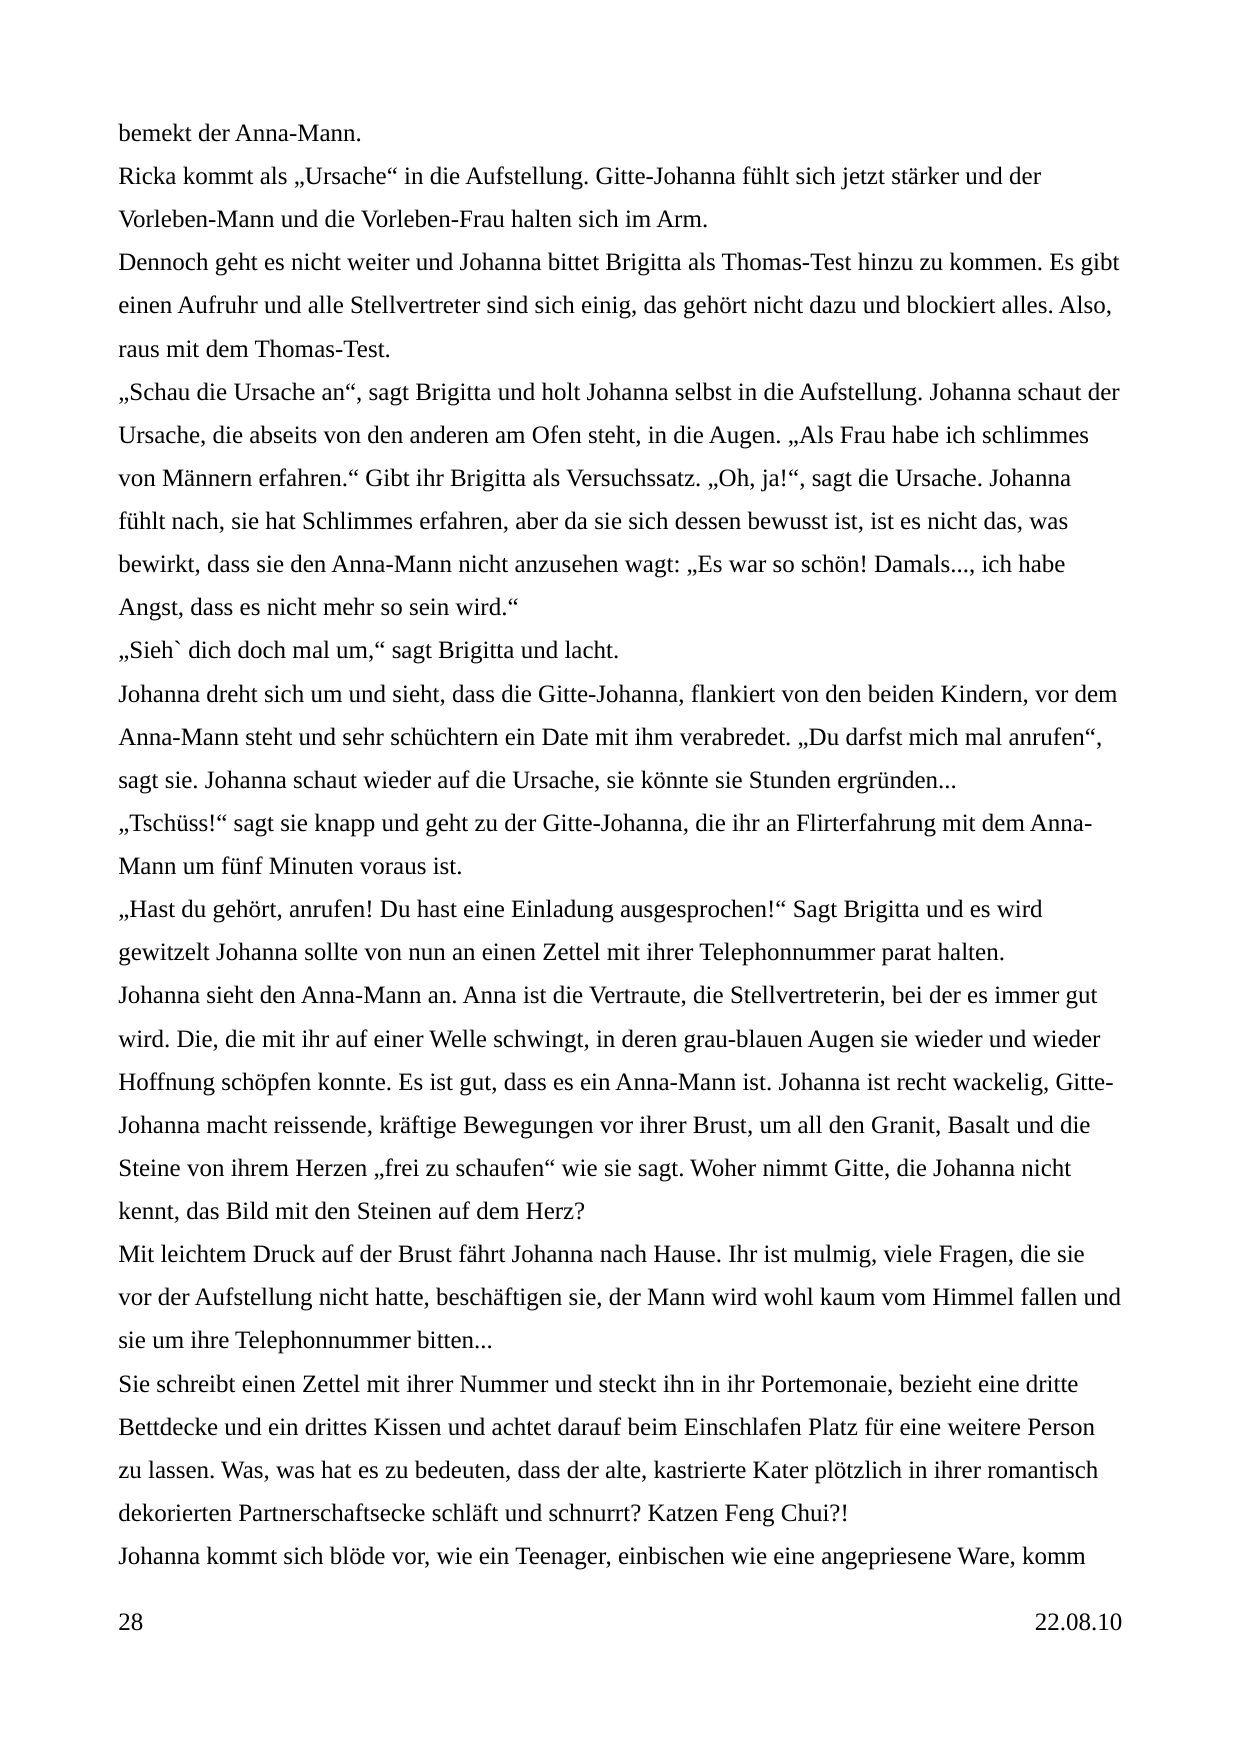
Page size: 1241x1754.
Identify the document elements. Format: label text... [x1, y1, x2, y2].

text Johanna dreht sich um und sieht, dass die Gitte-Johanna, flankiert von den beiden Kindern, vor dem Anna-Mann steht und sehr schüchtern ein Date mit ihm verabredet. „Du darfst mich mal anrufen“, sagt sie. Johanna schaut wieder auf die Ursache, sie könnte sie Stunden ergründen... [118, 679, 1122, 794]
text Mit leichtem Druck auf der Brust fährt Johanna nach Hause. Ihr ist mulmig, viele Fragen, die sie vor der Aufstellung nicht hatte, beschäftigen sie, der Mann wird wohl kaum vom Himmel fallen und sie um ihre Telephonnummer bitten... [118, 1239, 1122, 1354]
text Sie schreibt einen Zettel mit ihrer Nummer und steckt ihn in ihr Portemonaie, bezieht eine dritte Bettdecke und ein drittes Kissen und achtet darauf beim Einschlafen Platz für eine weitere Person zu lassen. Was, was hat es zu bedeuten, dass der alte, kastrierte Kater plötzlich in ihrer romantisch dekorierten Partnerschaftsecke schläft und schnurrt? Katzen Feng Chui?! [118, 1369, 1122, 1527]
text „Sieh` dich doch mal um,“ sagt Brigitta und lacht. [118, 636, 1122, 664]
text bemekt der Anna-Mann. [118, 118, 1122, 147]
text „Hast du gehört, anrufen! Du hast eine Einladung ausgesprochen!“ Sagt Brigitta und es wird gewitzelt Johanna sollte von nun an einen Zettel mit ihrer Telephonnummer parat halten. [118, 894, 1122, 966]
text Johanna sieht den Anna-Mann an. Anna ist die Vertraute, die Stellvertreterin, bei der es immer gut wird. Die, die mit ihr auf einer Welle schwingt, in deren grau-blauen Augen sie wieder und wieder Hoffnung schöpfen konnte. Es ist gut, dass es ein Anna-Mann ist. Johanna ist recht wackelig, Gitte-Johanna macht reissende, kräftige Bewegungen vor ihrer Brust, um all den Granit, Basalt und die Steine von ihrem Herzen „frei zu schaufen“ wie sie sagt. Woher nimmt Gitte, die Johanna nicht kennt, das Bild mit den Steinen auf dem Herz? [118, 981, 1122, 1225]
text Dennoch geht es nicht weiter und Johanna bittet Brigitta als Thomas-Test hinzu zu kommen. Es gibt einen Aufruhr und alle Stellvertreter sind sich einig, das gehört nicht dazu und blockiert alles. Also, raus mit dem Thomas-Test. [118, 247, 1122, 362]
text Johanna kommt sich blöde vor, wie ein Teenager, einbischen wie eine angepriesene Ware, komm [118, 1541, 1122, 1570]
text Ricka kommt als „Ursache“ in die Aufstellung. Gitte-Johanna fühlt sich jetzt stärker und der Vorleben-Mann und die Vorleben-Frau halten sich im Arm. [118, 161, 1122, 233]
text „Schau die Ursache an“, sagt Brigitta und holt Johanna selbst in die Aufstellung. Johanna schaut der Ursache, die abseits von den anderen am Ofen steht, in die Augen. „Als Frau habe ich schlimmes von Männern erfahren.“ Gibt ihr Brigitta als Versuchssatz. „Oh, ja!“, sagt die Ursache. Johanna fühlt nach, sie hat Schlimmes erfahren, aber da sie sich dessen bewusst ist, ist es nicht das, was bewirkt, dass sie den Anna-Mann nicht anzusehen wagt: „Es war so schön! Damals..., ich habe Angst, dass es nicht mehr so sein wird.“ [118, 377, 1122, 621]
text „Tschüss!“ sagt sie knapp und geht zu der Gitte-Johanna, die ihr an Flirterfahrung mit dem Anna-Mann um fünf Minuten voraus ist. [118, 808, 1122, 880]
